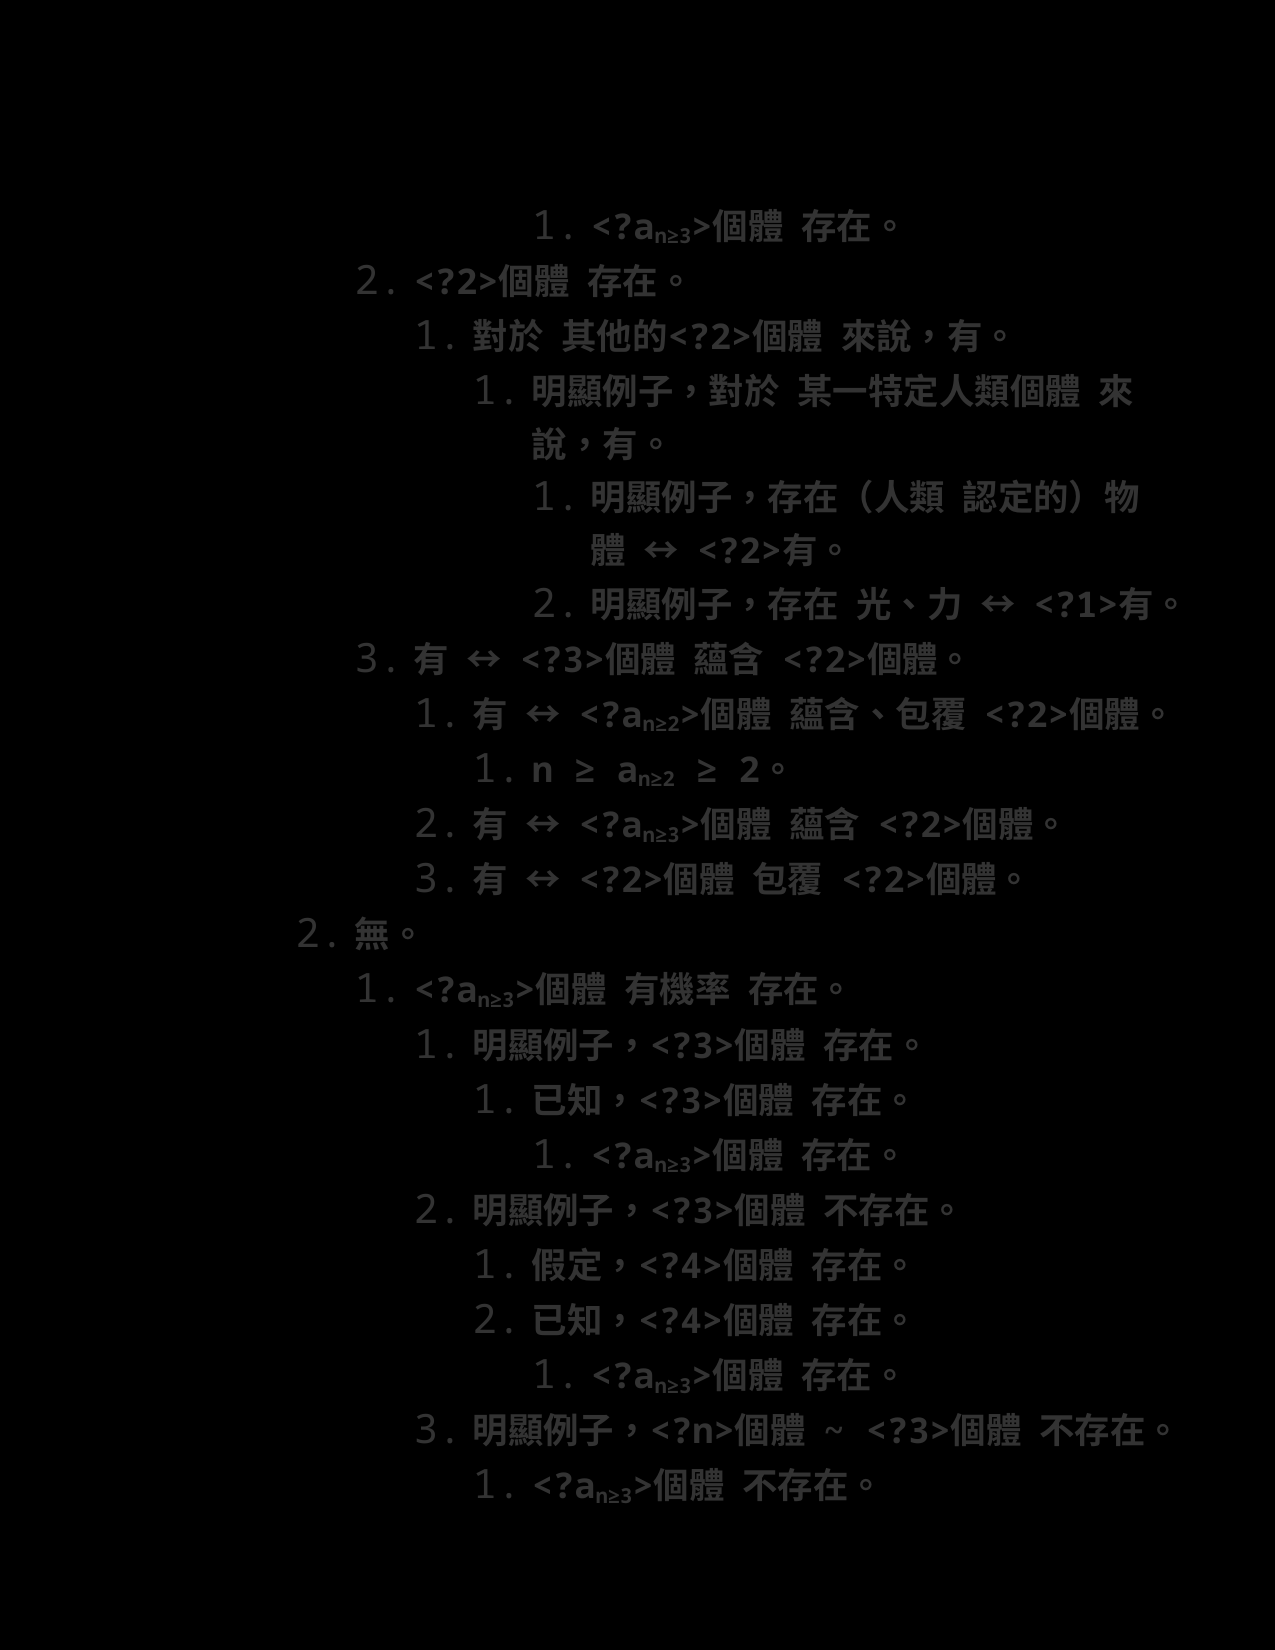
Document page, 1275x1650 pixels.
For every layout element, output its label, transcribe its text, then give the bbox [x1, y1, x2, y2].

list 有 ↔ <?3>個體 蘊含 <?2>個體。 [354, 629, 1157, 684]
list 無。 [295, 904, 1157, 960]
list 假定，<?4>個體 存在。 [472, 1235, 1157, 1290]
list <?an≥3>個體 存在。 [532, 196, 1157, 251]
list 明顯例子，存在 光、力 ↔ <?1>有。 [532, 574, 1157, 629]
list 有 ↔ <?an≥2>個體 蘊含、包覆 <?2>個體。 [413, 684, 1157, 739]
list <?an≥3>個體 存在。 [532, 1345, 1157, 1401]
list <?an≥3>個體 存在。 [532, 1125, 1157, 1180]
list <?an≥3>個體 有機率 存在。 [354, 960, 1157, 1015]
list 已知，<?3>個體 存在。 [472, 1070, 1157, 1125]
list 對於 其他的<?2>個體 來說，有。 [413, 306, 1157, 361]
list 明顯例子，<?3>個體 不存在。 [413, 1180, 1157, 1235]
list 有 ↔ <?an≥3>個體 蘊含 <?2>個體。 [413, 794, 1157, 849]
list 明顯例子，存在（人類 認定的）物體 ↔ <?2>有。 [532, 467, 1157, 574]
list <?2>個體 存在。 [354, 251, 1157, 306]
list 明顯例子，對於 某一特定人類個體 來說，有。 [472, 361, 1157, 467]
list 已知，<?4>個體 存在。 [472, 1290, 1157, 1345]
list 有 ↔ <?2>個體 包覆 <?2>個體。 [413, 849, 1157, 904]
list 明顯例子，<?3>個體 存在。 [413, 1015, 1157, 1070]
list <?an≥3>個體 不存在。 [472, 1456, 1157, 1511]
list n ≥ an≥2 ≥ 2。 [472, 739, 1157, 794]
list 明顯例子，<?n>個體 ~ <?3>個體 不存在。 [413, 1401, 1157, 1456]
